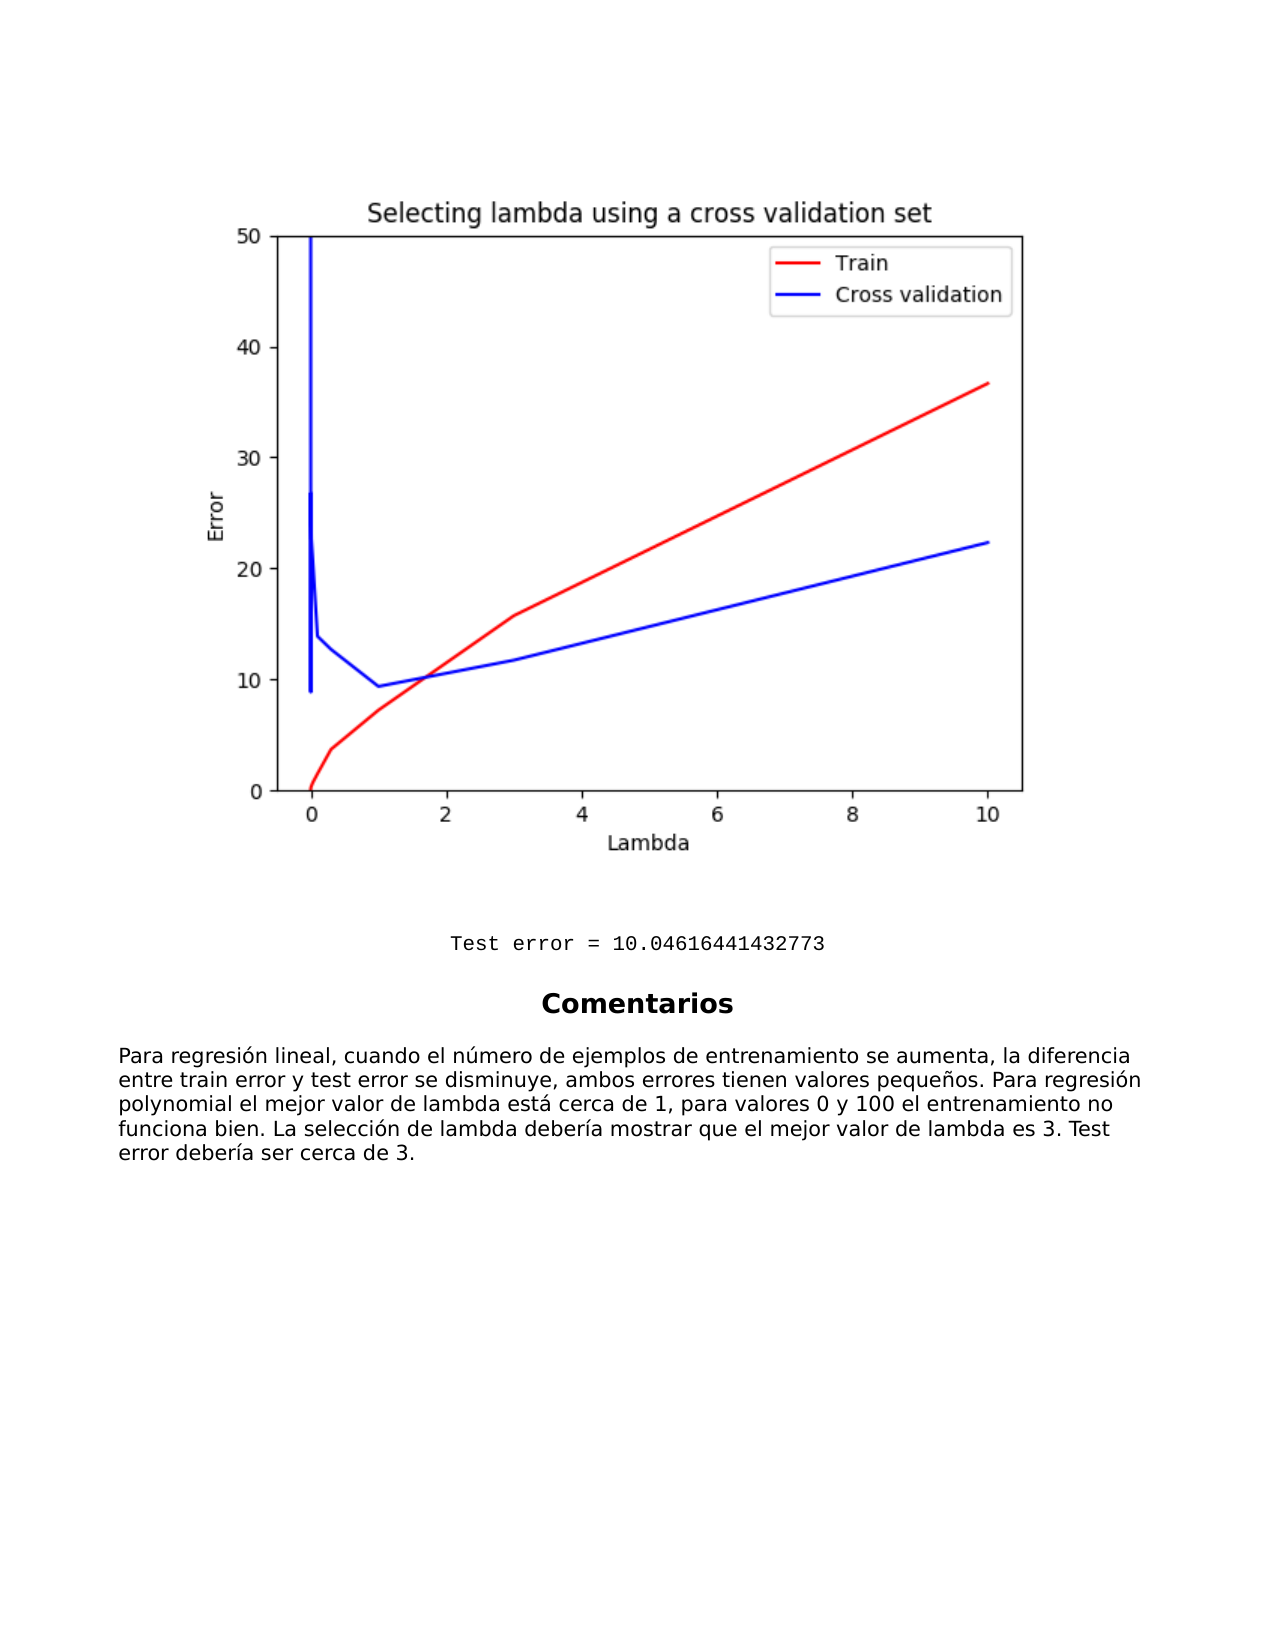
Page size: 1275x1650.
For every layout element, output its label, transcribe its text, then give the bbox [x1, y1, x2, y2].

text Test error = 10.04616441432773 [118, 933, 1157, 956]
text Para regresión lineal, cuando el número de ejemplos de entrenamiento se aumenta, la diferencia entre train error y test error se disminuye, ambos errores tienen valores pequeños. Para regresión polynomial el mejor valor de lambda está cerca de 1, para valores 0 y 100 el entrenamiento no funciona bien. La selección de lambda debería mostrar que el mejor valor de lambda es 3. Test error debería ser cerca de 3. [118, 1044, 1157, 1165]
text Comentarios [118, 988, 1157, 1019]
picture [157, 149, 1118, 870]
